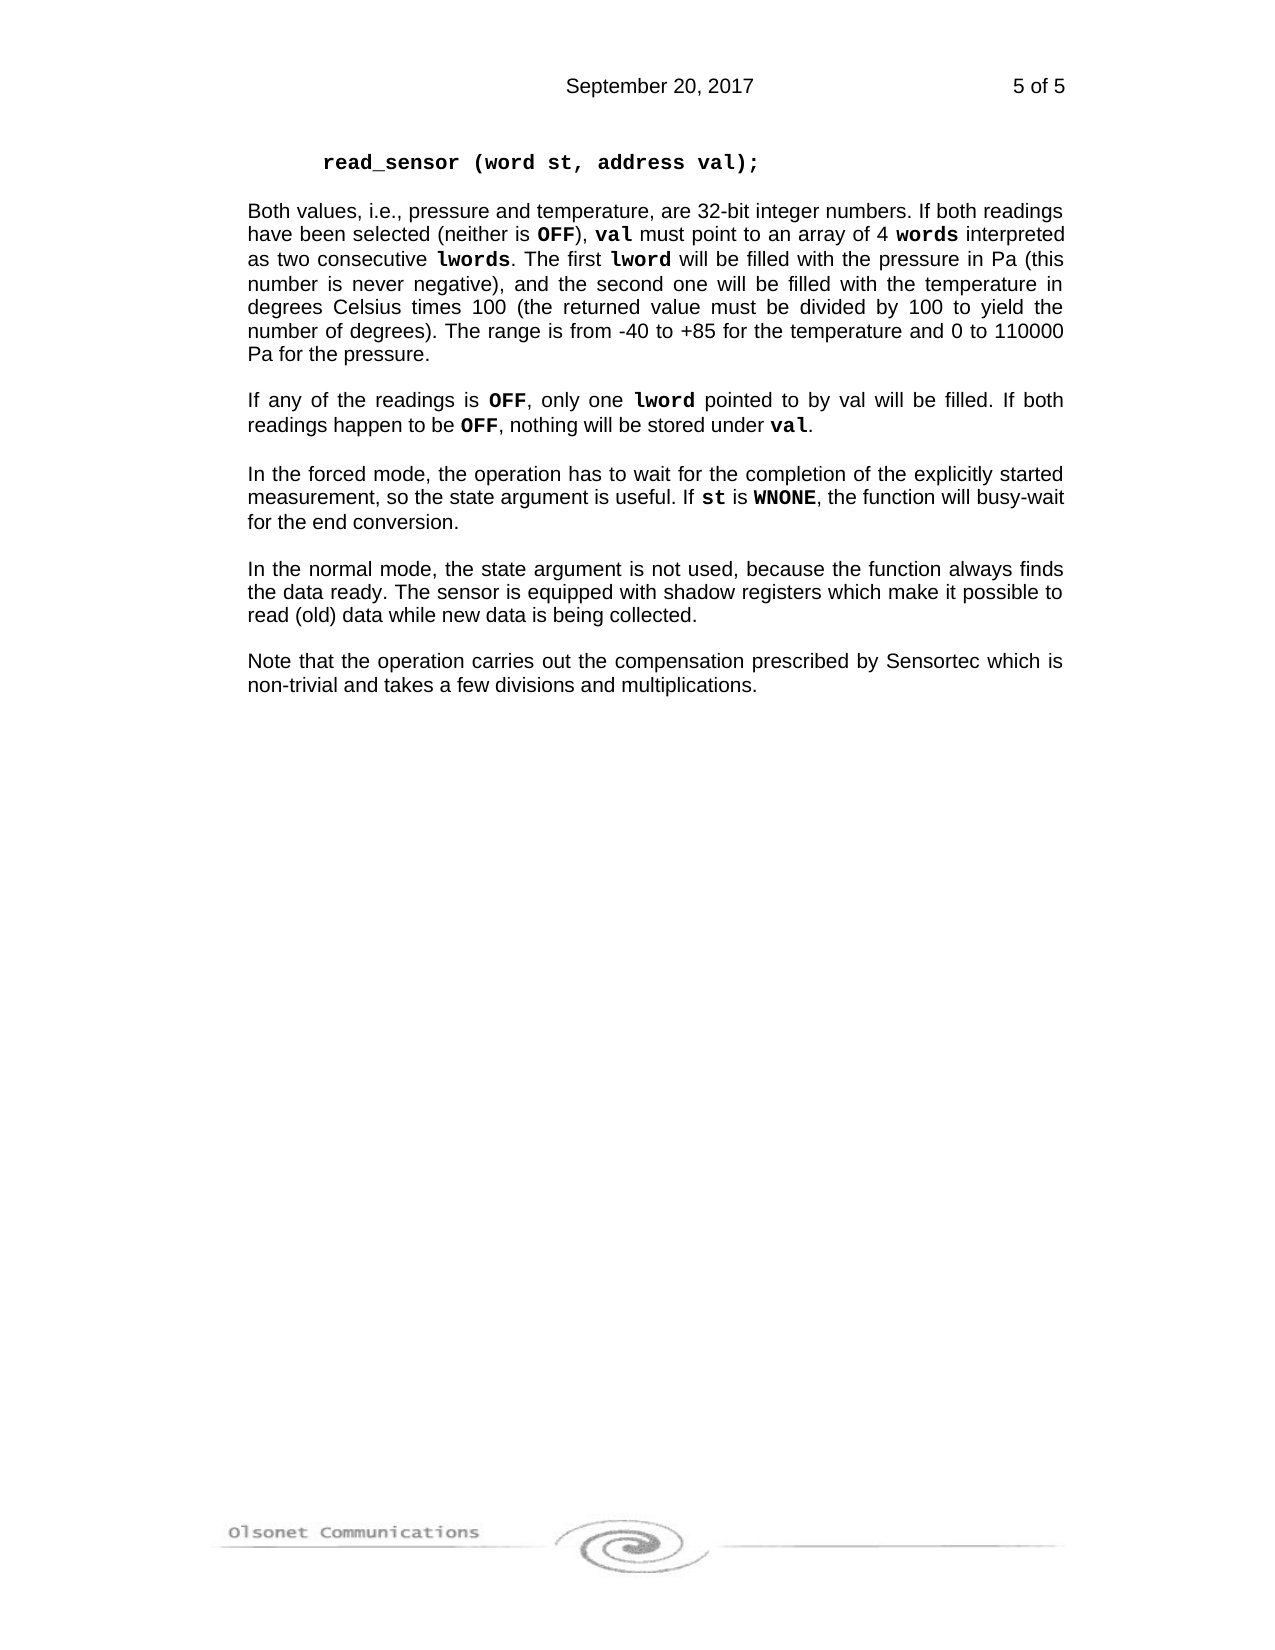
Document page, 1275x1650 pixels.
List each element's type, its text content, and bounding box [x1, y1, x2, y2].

text If any of the readings is OFF, only one lword pointed to by val will be filled. If both readings happen to be OFF, nothing will be stored under val. [247, 389, 1065, 439]
text In the normal mode, the state argument is not used, because the function always finds the data ready. The sensor is equipped with shadow registers which make it possible to read (old) data while new data is being collected. [247, 557, 1065, 627]
text In the forced mode, the operation has to wait for the completion of the explicitly started measurement, so the state argument is useful. If st is WNONE, the function will busy-wait for the end conversion. [247, 462, 1065, 534]
text read_sensor (word st, address val); [247, 151, 1065, 176]
picture [210, 1504, 1065, 1596]
text Both values, i.e., pressure and temperature, are 32-bit integer numbers. If both readings have been selected (neither is OFF), val must point to an array of 4 words interpreted as two consecutive lwords. The first lword will be filled with the pressure in Pa (this number is never negative), and the second one will be filled with the temperature in degrees Celsius times 100 (the returned value must be divided by 100 to yield the number of degrees). The range is from -40 to +85 for the temperature and 0 to 110000 Pa for the pressure. [247, 199, 1065, 366]
text Note that the operation carries out the compensation prescribed by Sensortec which is non-trivial and takes a few divisions and multiplications. [247, 650, 1065, 696]
